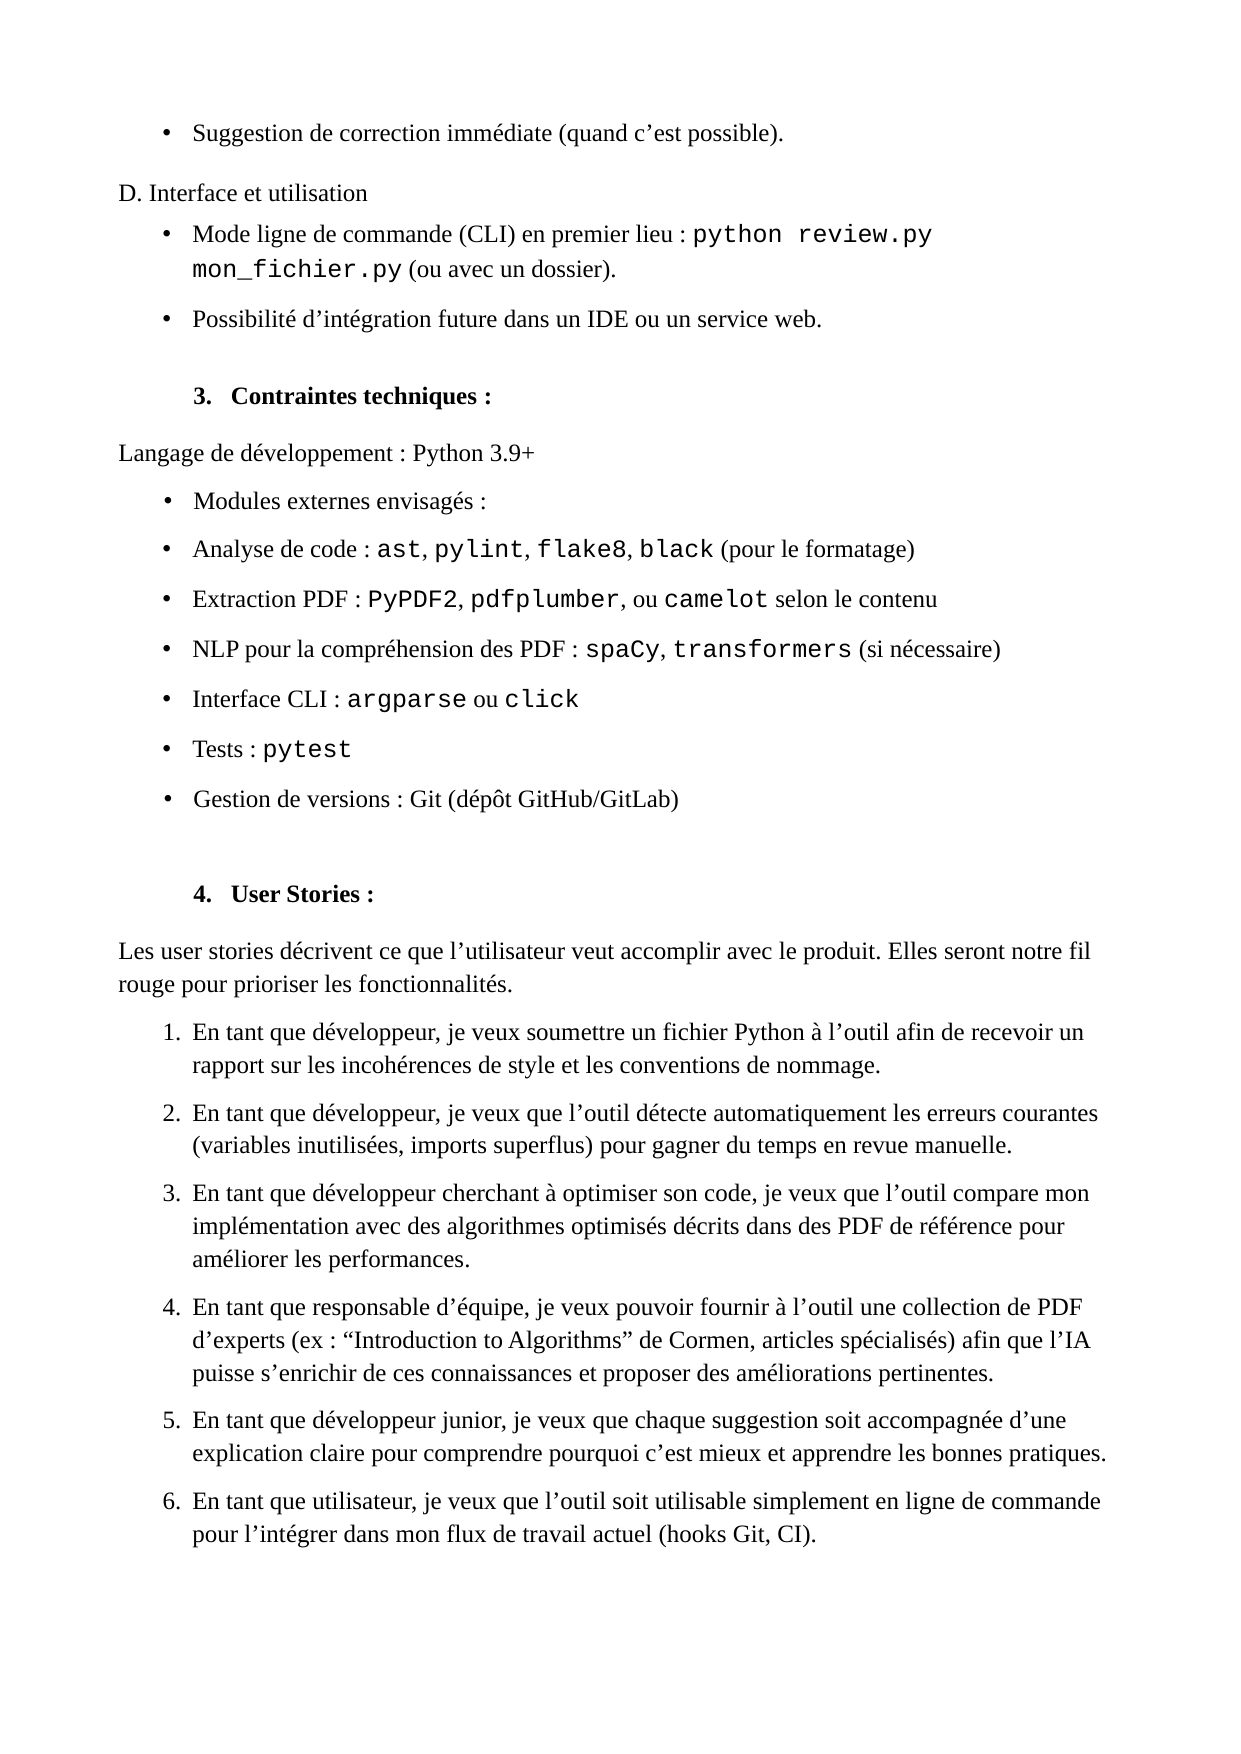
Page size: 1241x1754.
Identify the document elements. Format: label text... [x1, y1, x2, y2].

text Langage de développement : Python 3.9+ [118, 438, 1122, 467]
list En tant que responsable d’équipe, je veux pouvoir fournir à l’outil une collection de PDF d’experts (ex : “Introduction to Algorithms” de Cormen, articles spécialisés) afin que l’IA puisse s’enrichir de ces connaissances et proposer des améliorations pertinentes. [162, 1292, 1122, 1387]
list Extraction PDF : PyPDF2, pdfplumber, ou camelot selon le contenu [162, 584, 1122, 614]
list Tests : pytest [162, 734, 1122, 764]
list Interface CLI : argparse ou click [162, 684, 1122, 714]
list Modules externes envisagés : [164, 486, 1122, 515]
list NLP pour la compréhension des PDF : spaCy, transformers (si nécessaire) [162, 634, 1122, 664]
subtitle D. Interface et utilisation [118, 178, 1122, 207]
list Contraintes techniques : [193, 381, 1122, 410]
list En tant que développeur, je veux soumettre un fichier Python à l’outil afin de recevoir un rapport sur les incohérences de style et les conventions de nommage. [162, 1017, 1122, 1079]
text Les user stories décrivent ce que l’utilisateur veut accomplir avec le produit. Elles seront notre fil rouge pour prioriser les fonctionnalités. [118, 936, 1122, 998]
list En tant que développeur cherchant à optimiser son code, je veux que l’outil compare mon implémentation avec des algorithmes optimisés décrits dans des PDF de référence pour améliorer les performances. [162, 1178, 1122, 1273]
list User Stories : [193, 879, 1122, 908]
list Analyse de code : ast, pylint, flake8, black (pour le formatage) [162, 534, 1122, 564]
list Mode ligne de commande (CLI) en premier lieu : python review.py mon_fichier.py (ou avec un dossier). [162, 219, 1122, 285]
list En tant que utilisateur, je veux que l’outil soit utilisable simplement en ligne de commande pour l’intégrer dans mon flux de travail actuel (hooks Git, CI). [162, 1486, 1122, 1548]
list En tant que développeur junior, je veux que chaque suggestion soit accompagnée d’une explication claire pour comprendre pourquoi c’est mieux et apprendre les bonnes pratiques. [162, 1406, 1122, 1467]
list Gestion de versions : Git (dépôt GitHub/GitLab) [164, 784, 1122, 812]
list En tant que développeur, je veux que l’outil détecte automatiquement les erreurs courantes (variables inutilisées, imports superflus) pour gagner du temps en revue manuelle. [162, 1098, 1122, 1159]
list Possibilité d’intégration future dans un IDE ou un service web. [162, 304, 1122, 333]
list Suggestion de correction immédiate (quand c’est possible). [162, 118, 1122, 147]
